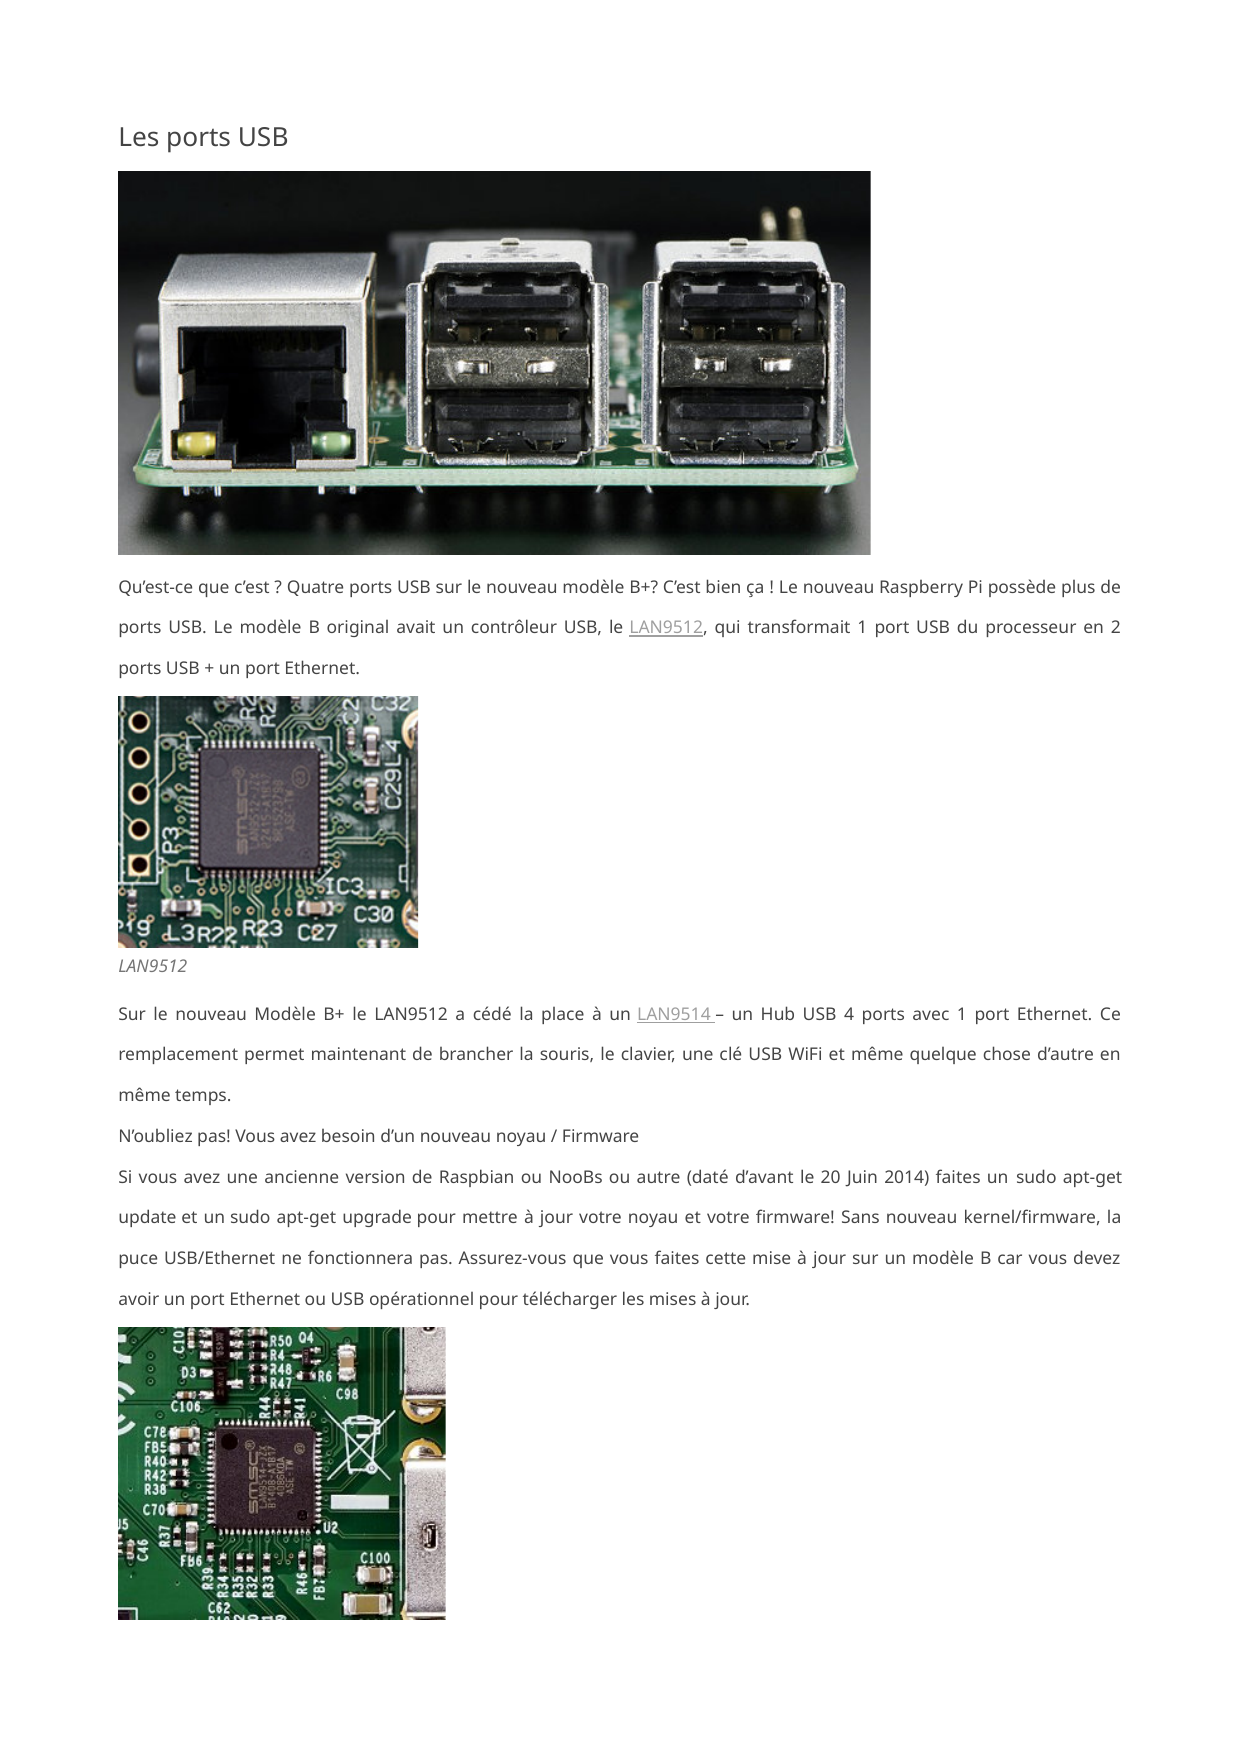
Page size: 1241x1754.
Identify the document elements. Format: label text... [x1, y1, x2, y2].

text Qu’est-ce que c’est ? Quatre ports USB sur le nouveau modèle B+? C’est bien ça ! Le nouveau Raspberry Pi possède plus de ports USB. Le modèle B original avait un contrôleur USB, le LAN9512, qui transformait 1 port USB du processeur en 2 ports USB + un port Ethernet. [118, 574, 1122, 680]
text Sur le nouveau Modèle B+ le LAN9512 a cédé la place à un LAN9514 – un Hub USB 4 ports avec 1 port Ethernet. Ce remplacement permet maintenant de brancher la souris, le clavier, une clé USB WiFi et même quelque chose d’autre en même temps. [118, 1001, 1122, 1107]
text N’oubliez pas! Vous avez besoin d’un nouveau noyau / Firmware [118, 1123, 1122, 1147]
text LAN9512 [118, 954, 1122, 977]
text Si vous avez une ancienne version de Raspbian ou NooBs ou autre (daté d’avant le 20 Juin 2014) faites un sudo apt-get update et un sudo apt-get upgrade pour mettre à jour votre noyau et votre firmware! Sans nouveau kernel/firmware, la puce USB/Ethernet ne fonctionnera pas. Assurez-vous que vous faites cette mise à jour sur un modèle B car vous devez avoir un port Ethernet ou USB opérationnel pour télécharger les mises à jour. [118, 1164, 1122, 1310]
subtitle Les ports USB [118, 118, 1122, 154]
picture [118, 171, 871, 555]
picture [118, 1327, 446, 1620]
picture [118, 696, 419, 948]
